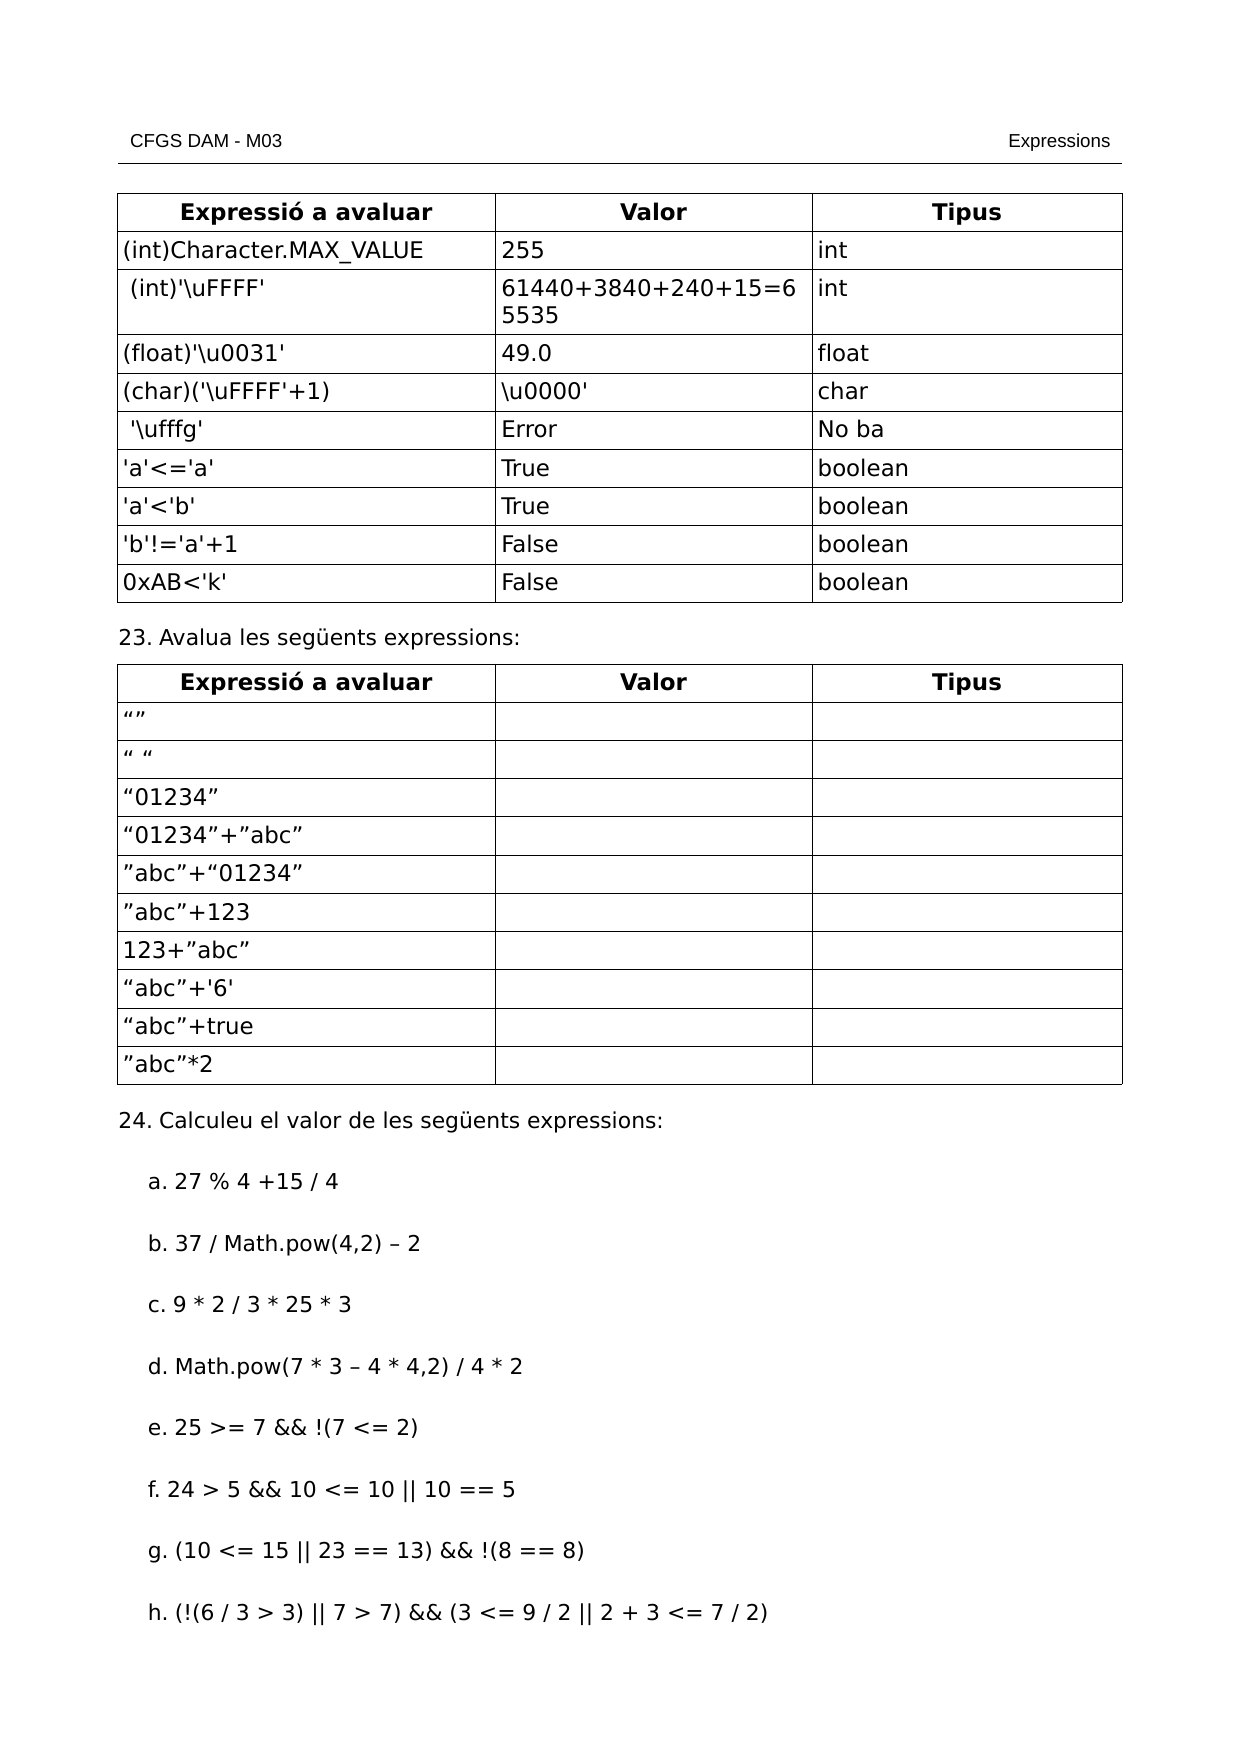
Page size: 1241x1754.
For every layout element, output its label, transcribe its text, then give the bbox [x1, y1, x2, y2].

table_cell 'b'!='a'+1 [118, 526, 495, 563]
table_cell '\ufffg' [118, 412, 495, 449]
table_cell 61440+3840+240+15=65535 [496, 270, 812, 334]
table_cell [813, 932, 1122, 969]
table_cell boolean [813, 488, 1122, 525]
table_cell “01234” [118, 779, 495, 816]
table_cell ”abc”+123 [118, 894, 495, 931]
table_cell [813, 1047, 1122, 1084]
table_header Valor [496, 665, 812, 702]
table_header Tipus [813, 194, 1122, 231]
table_cell [813, 1009, 1122, 1046]
table_header Expressió a avaluar [118, 194, 495, 231]
table_cell ”abc”+“01234” [118, 856, 495, 893]
list (10 <= 15 || 23 == 13) && !(8 == 8) [118, 1539, 1122, 1564]
table_cell [813, 779, 1122, 816]
list (!(6 / 3 > 3) || 7 > 7) && (3 <= 9 / 2 || 2 + 3 <= 7 / 2) [118, 1600, 1122, 1626]
table_header Valor [496, 194, 812, 231]
table_cell [813, 817, 1122, 854]
table_cell [813, 894, 1122, 931]
table_cell “abc”+'6' [118, 970, 495, 1007]
table_cell [496, 970, 812, 1007]
table_cell [813, 741, 1122, 778]
list Avalua les següents expressions: [118, 626, 1122, 651]
table_cell [496, 894, 812, 931]
table_cell No ba [813, 412, 1122, 449]
list 27 % 4 +15 / 4 [118, 1169, 1122, 1195]
table_cell 0xAB<'k' [118, 565, 495, 602]
table_cell 255 [496, 232, 812, 269]
table_cell int [813, 232, 1122, 269]
table_cell [496, 932, 812, 969]
table_cell False [496, 526, 812, 563]
list 24 > 5 && 10 <= 10 || 10 == 5 [118, 1477, 1122, 1503]
table_cell [496, 817, 812, 854]
table_cell “ “ [118, 741, 495, 778]
table_cell [496, 703, 812, 740]
table_cell “01234”+”abc” [118, 817, 495, 854]
list 37 / Math.pow(4,2) – 2 [118, 1231, 1122, 1256]
table_cell True [496, 488, 812, 525]
list Math.pow(7 * 3 – 4 * 4,2) / 4 * 2 [118, 1354, 1122, 1379]
table_cell char [813, 374, 1122, 411]
table_cell 'a'<'b' [118, 488, 495, 525]
table_cell (char)('\uFFFF'+1) [118, 374, 495, 411]
table_cell [496, 1009, 812, 1046]
table_cell [496, 1047, 812, 1084]
table_cell True [496, 450, 812, 487]
table_cell [496, 856, 812, 893]
table_cell ”abc”*2 [118, 1047, 495, 1084]
table_cell [813, 970, 1122, 1007]
table_cell boolean [813, 450, 1122, 487]
table_cell boolean [813, 526, 1122, 563]
table_header Expressió a avaluar [118, 665, 495, 702]
list 9 * 2 / 3 * 25 * 3 [118, 1292, 1122, 1318]
list 25 >= 7 && !(7 <= 2) [118, 1416, 1122, 1441]
table_cell [496, 741, 812, 778]
list Calculeu el valor de les següents expressions: [118, 1108, 1122, 1133]
table_cell boolean [813, 565, 1122, 602]
table_cell \u0000' [496, 374, 812, 411]
table_cell [813, 856, 1122, 893]
table_cell False [496, 565, 812, 602]
table_cell (float)'\u0031' [118, 335, 495, 372]
table_cell (int)Character.MAX_VALUE [118, 232, 495, 269]
table_cell “” [118, 703, 495, 740]
table_header Tipus [813, 665, 1122, 702]
table_cell [813, 703, 1122, 740]
table_cell float [813, 335, 1122, 372]
table_cell 49.0 [496, 335, 812, 372]
table_cell 123+”abc” [118, 932, 495, 969]
table_cell “abc”+true [118, 1009, 495, 1046]
table_cell int [813, 270, 1122, 334]
table_cell (int)'\uFFFF' [118, 270, 495, 334]
table_cell Error [496, 412, 812, 449]
table_cell [496, 779, 812, 816]
table_cell 'a'<='a' [118, 450, 495, 487]
